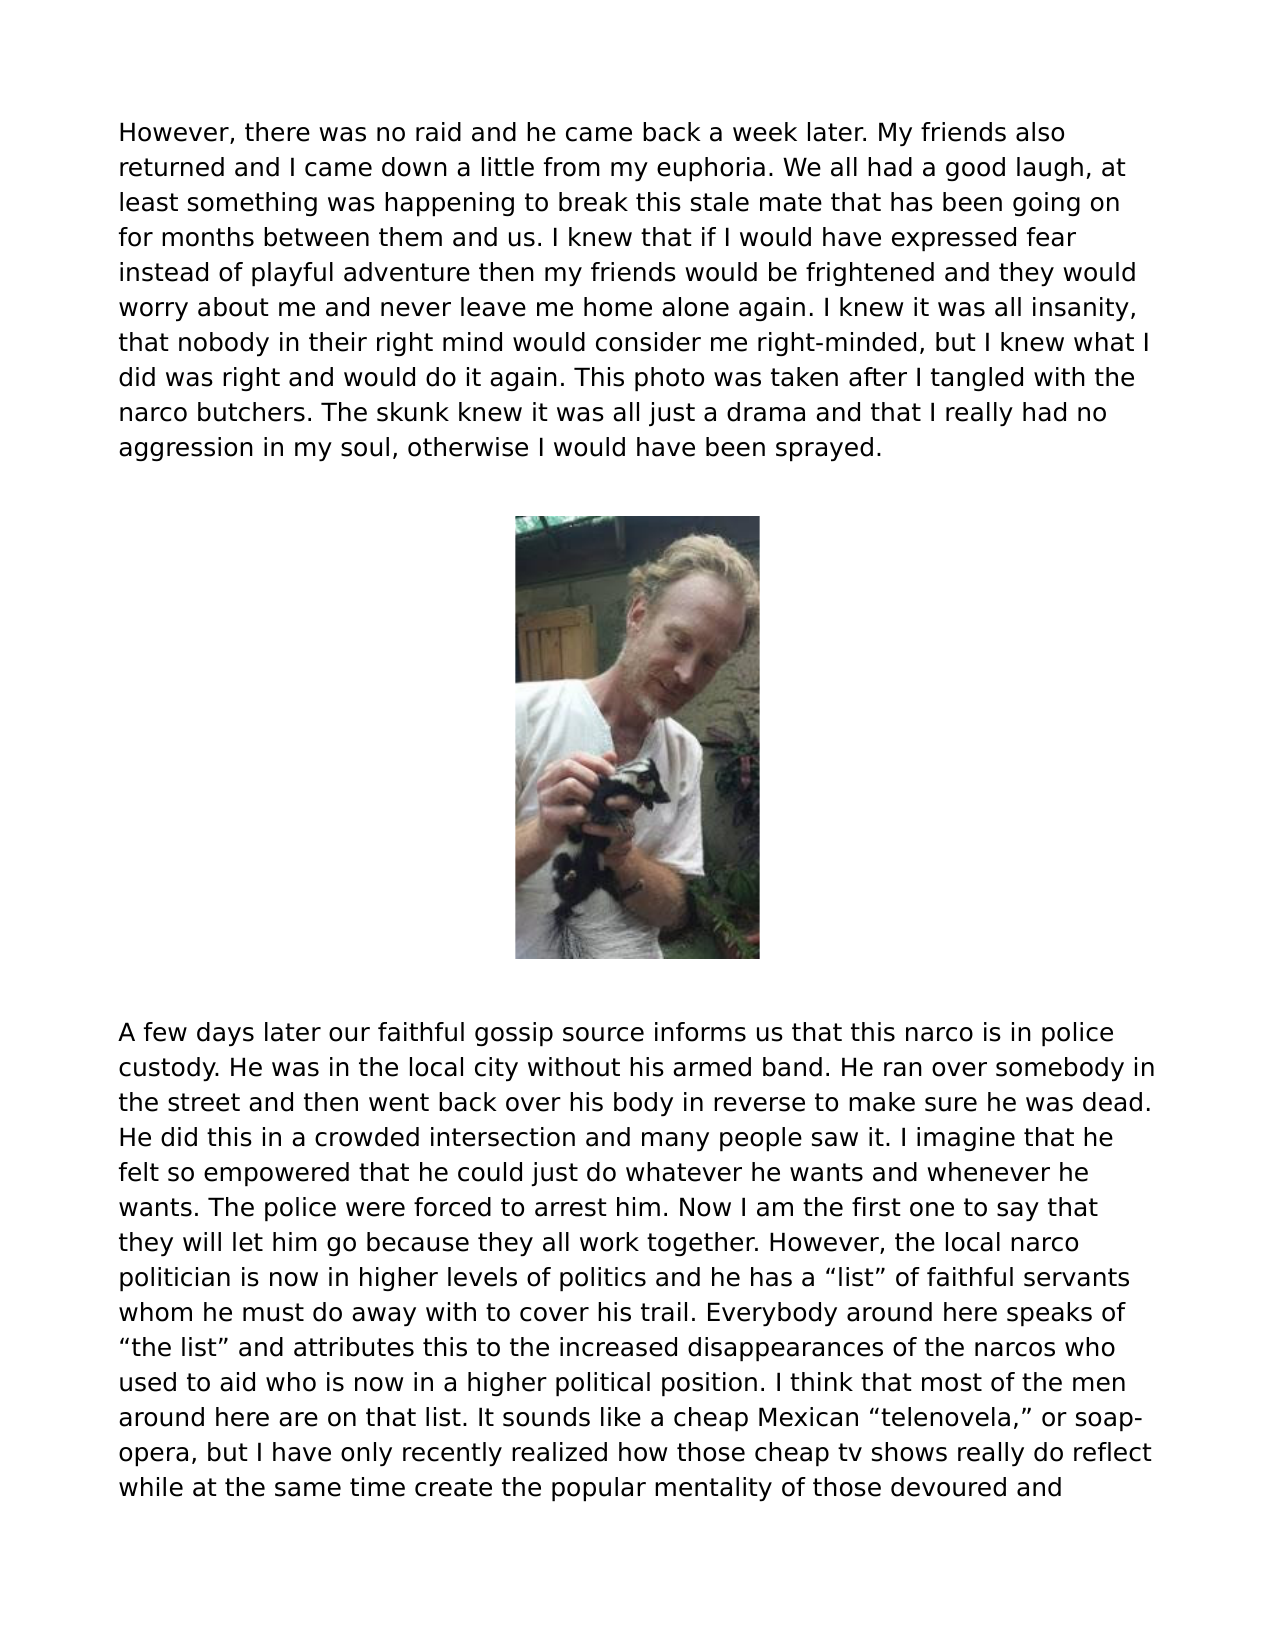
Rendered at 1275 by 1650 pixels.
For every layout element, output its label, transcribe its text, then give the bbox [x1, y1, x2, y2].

text A few days later our faithful gossip source informs us that this narco is in police custody. He was in the local city without his armed band. He ran over somebody in the street and then went back over his body in reverse to make sure he was dead. He did this in a crowded intersection and many people saw it. I imagine that he felt so empowered that he could just do whatever he wants and whenever he wants. The police were forced to arrest him. Now I am the first one to say that they will let him go because they all work together. However, the local narco politician is now in higher levels of politics and he has a “list” of faithful servants whom he must do away with to cover his trail. Everybody around here speaks of “the list” and attributes this to the increased disappearances of the narcos who used to aid who is now in a higher political position. I think that most of the men around here are on that list. It sounds like a cheap Mexican “telenovela,” or soap-opera, but I have only recently realized how those cheap tv shows really do reflect while at the same time create the popular mentality of those devoured and [118, 1018, 1157, 1502]
picture [515, 516, 760, 959]
text However, there was no raid and he came back a week later. My friends also returned and I came down a little from my euphoria. We all had a good laugh, at least something was happening to break this stale mate that has been going on for months between them and us. I knew that if I would have expressed fear instead of playful adventure then my friends would be frightened and they would worry about me and never leave me home alone again. I knew it was all insanity, that nobody in their right mind would consider me right-minded, but I knew what I did was right and would do it again. This photo was taken after I tangled with the narco butchers. The skunk knew it was all just a drama and that I really had no aggression in my soul, otherwise I would have been sprayed. [118, 118, 1157, 462]
